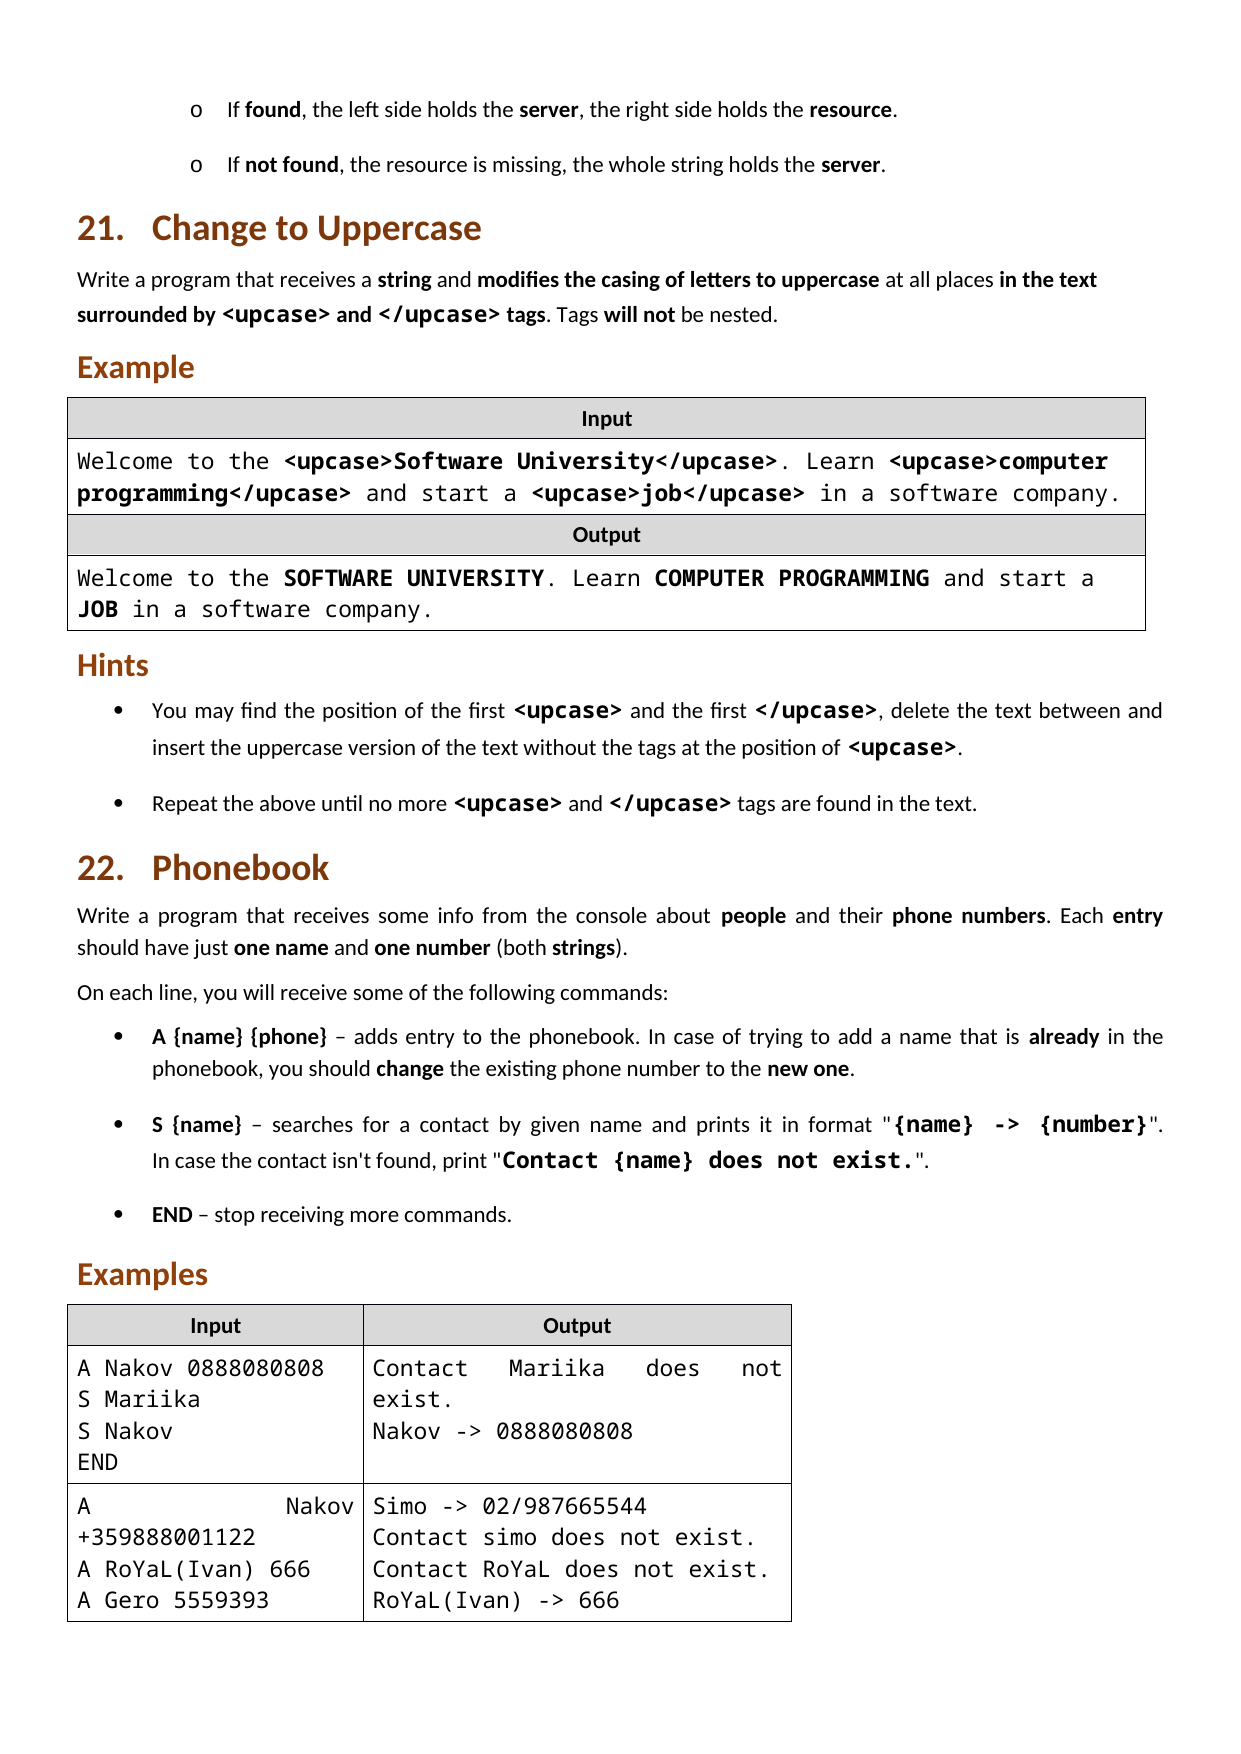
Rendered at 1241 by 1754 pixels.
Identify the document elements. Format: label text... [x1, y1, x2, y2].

subtitle Hints [77, 643, 1163, 684]
list If not found, the resource is missing, the whole string holds the server. [189, 150, 1163, 179]
list END – stop receiving more commands. [114, 1200, 1163, 1228]
table_cell A Nakov 0888080808 S Mariika S Nakov END [68, 1346, 363, 1483]
text On each line, you will receive some of the following commands: [77, 978, 1163, 1006]
table_cell A Nakov +359888001122 A RoYaL(Ivan) 666 A Gero 5559393 [68, 1484, 363, 1621]
list If found, the left side holds the server, the right side holds the resource. [189, 95, 1163, 124]
text Write a program that receives a string and modifies the casing of letters to uppercase at all places in the text surrounded by <upcase> and </upcase> tags. Tags will not be nested. [77, 265, 1163, 329]
list A {name} {phone} – adds entry to the phonebook. In case of trying to add a name that is already in the phonebook, you should change the existing phone number to the new one. [114, 1022, 1163, 1083]
subtitle Change to Uppercase [77, 204, 1163, 250]
subtitle Examples [77, 1253, 1163, 1294]
subtitle Phonebook [77, 844, 1163, 890]
table_cell Contact Mariika does not exist. Nakov -> 0888080808 [364, 1346, 791, 1483]
list Repeat the above until no more <upcase> and </upcase> tags are found in the text. [114, 787, 1163, 818]
subtitle Example [77, 346, 1163, 387]
table_header Input [68, 398, 1145, 438]
table_cell Welcome to the SOFTWARE UNIVERSITY. Learn COMPUTER PROGRAMMING and start a JOB in a software company. [68, 556, 1145, 630]
list You may find the position of the first <upcase> and the first </upcase>, delete the text between and insert the uppercase version of the text without the tags at the position of <upcase>. [114, 694, 1163, 762]
table_cell Welcome to the <upcase>Software University</upcase>. Learn <upcase>computer programming</upcase> and start a <upcase>job</upcase> in a software company. [68, 439, 1145, 514]
list S {name} – searches for a contact by given name and prints it in format "{name} -> {number}". In case the contact isn't found, print "Contact {name} does not exist.". [114, 1108, 1163, 1175]
table_header Output [364, 1305, 791, 1345]
table_header Input [68, 1305, 363, 1345]
table_cell Simo -> 02/987665544 Contact simo does not exist. Contact RoYaL does not exist. RoYaL(Ivan) -> 666 [364, 1484, 791, 1621]
table_cell Output [68, 515, 1145, 554]
text Write a program that receives some info from the console about people and their phone numbers. Each entry should have just one name and one number (both strings). [77, 901, 1163, 961]
